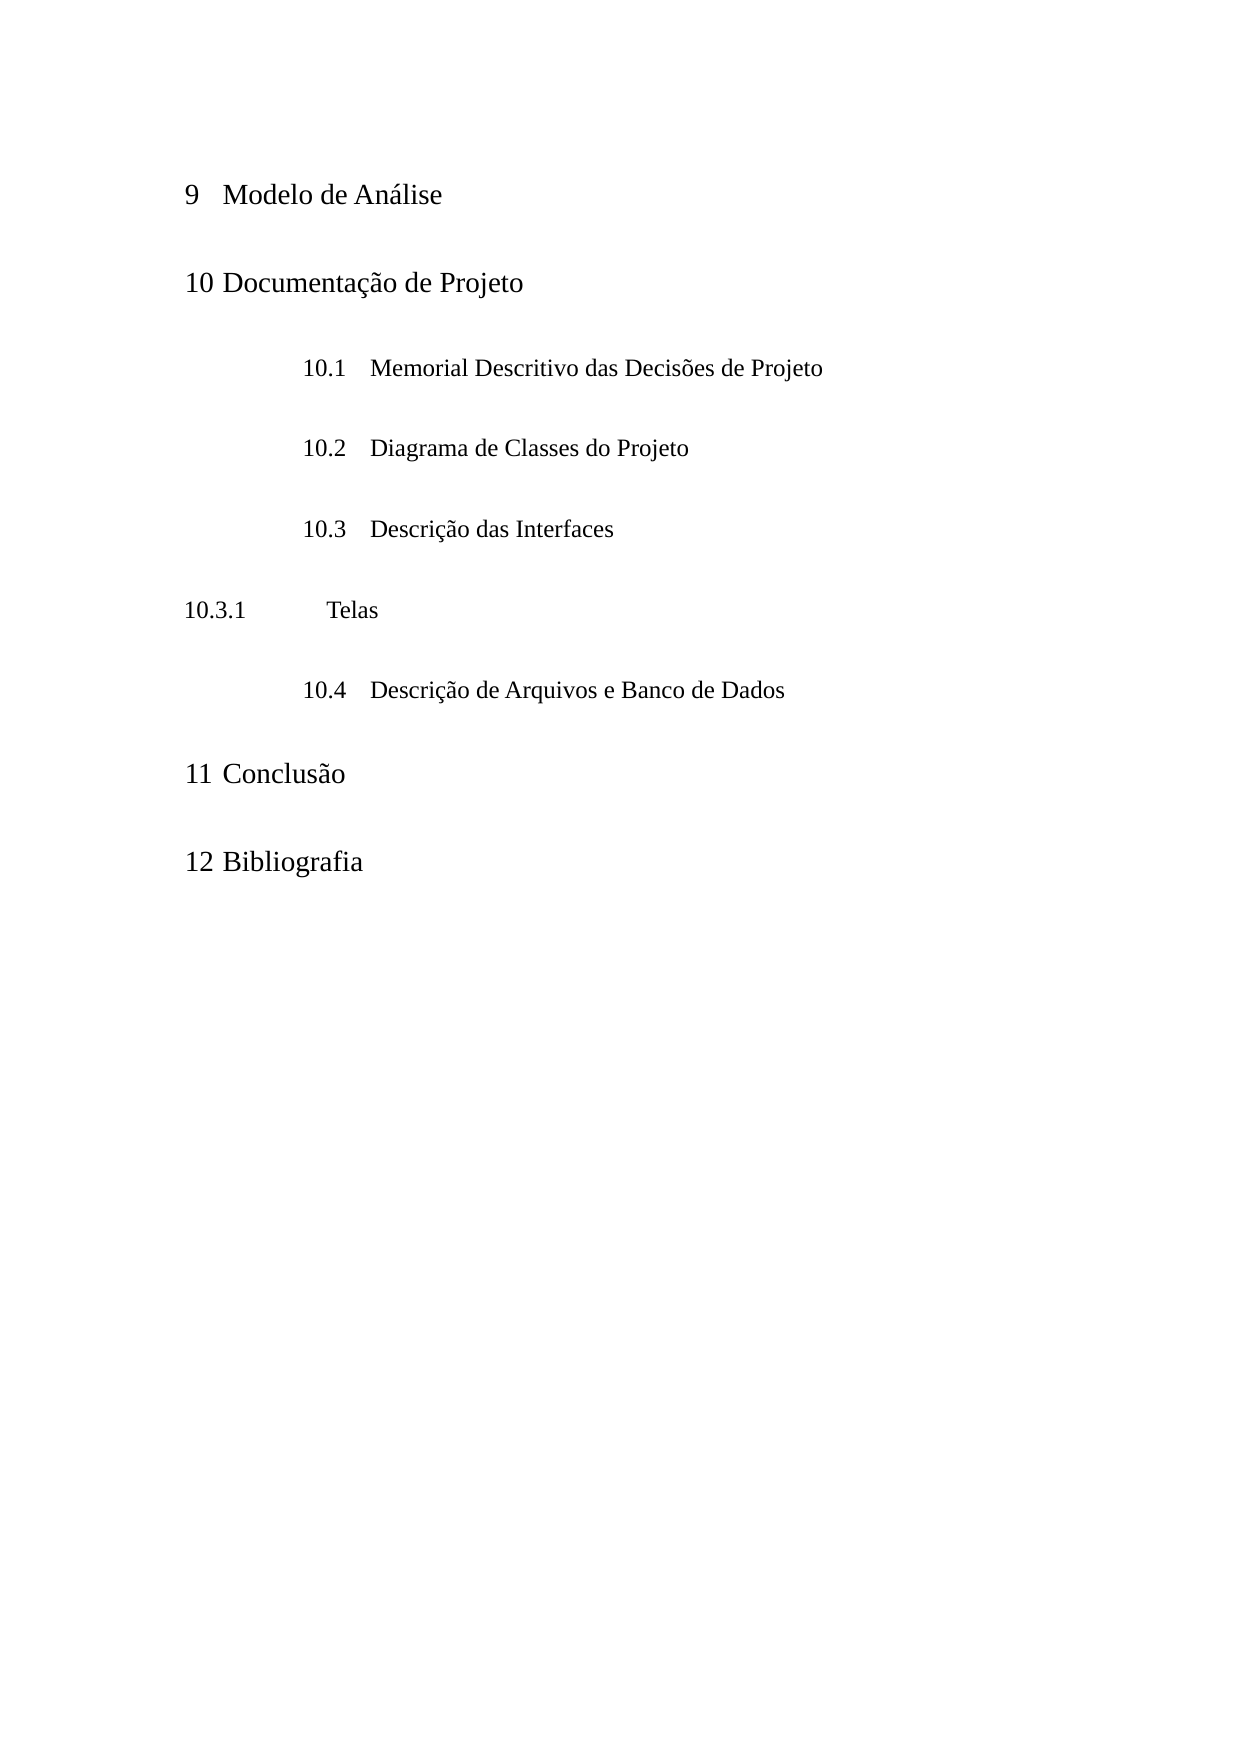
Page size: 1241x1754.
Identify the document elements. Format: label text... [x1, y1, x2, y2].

subtitle Conclusão [177, 756, 1122, 789]
subtitle Bibliografia [177, 844, 1122, 877]
subtitle Memorial Descritivo das Decisões de Projeto [222, 353, 1122, 382]
subtitle Diagrama de Classes do Projeto [222, 433, 1122, 462]
subtitle Descrição das Interfaces [222, 514, 1122, 543]
subtitle Documentação de Projeto [177, 265, 1122, 298]
subtitle Descrição de Arquivos e Banco de Dados [222, 675, 1122, 704]
subtitle Telas [177, 595, 1122, 623]
subtitle Modelo de Análise [177, 177, 1122, 211]
